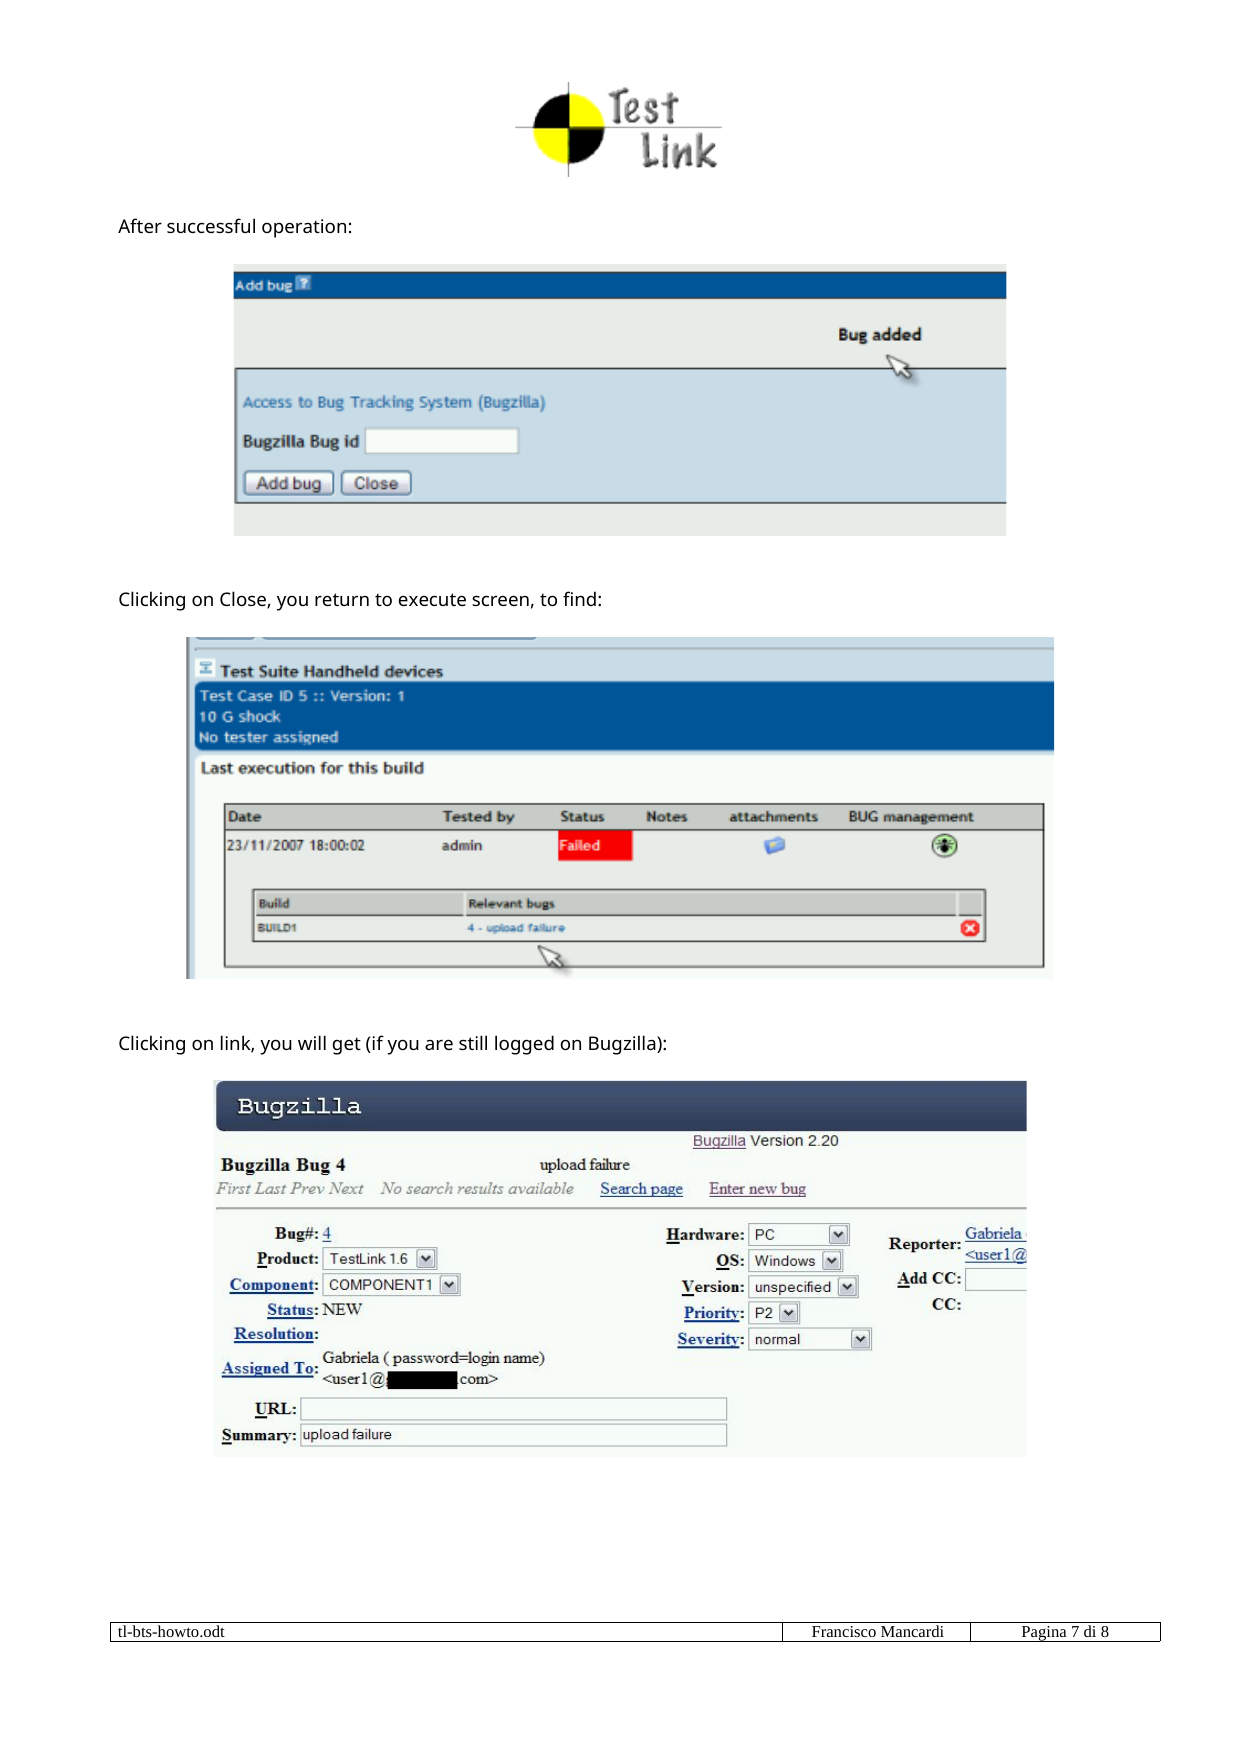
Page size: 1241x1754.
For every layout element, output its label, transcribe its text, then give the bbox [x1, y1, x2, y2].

text Clicking on Close, you return to execute screen, to find: [118, 586, 1122, 612]
picture [186, 637, 1055, 979]
picture [213, 1080, 1027, 1457]
text Clicking on link, you will get (if you are still logged on Bugzilla): [118, 1030, 1122, 1055]
text After successful operation: [118, 213, 1122, 239]
picture [233, 264, 1007, 536]
picture [515, 82, 725, 177]
